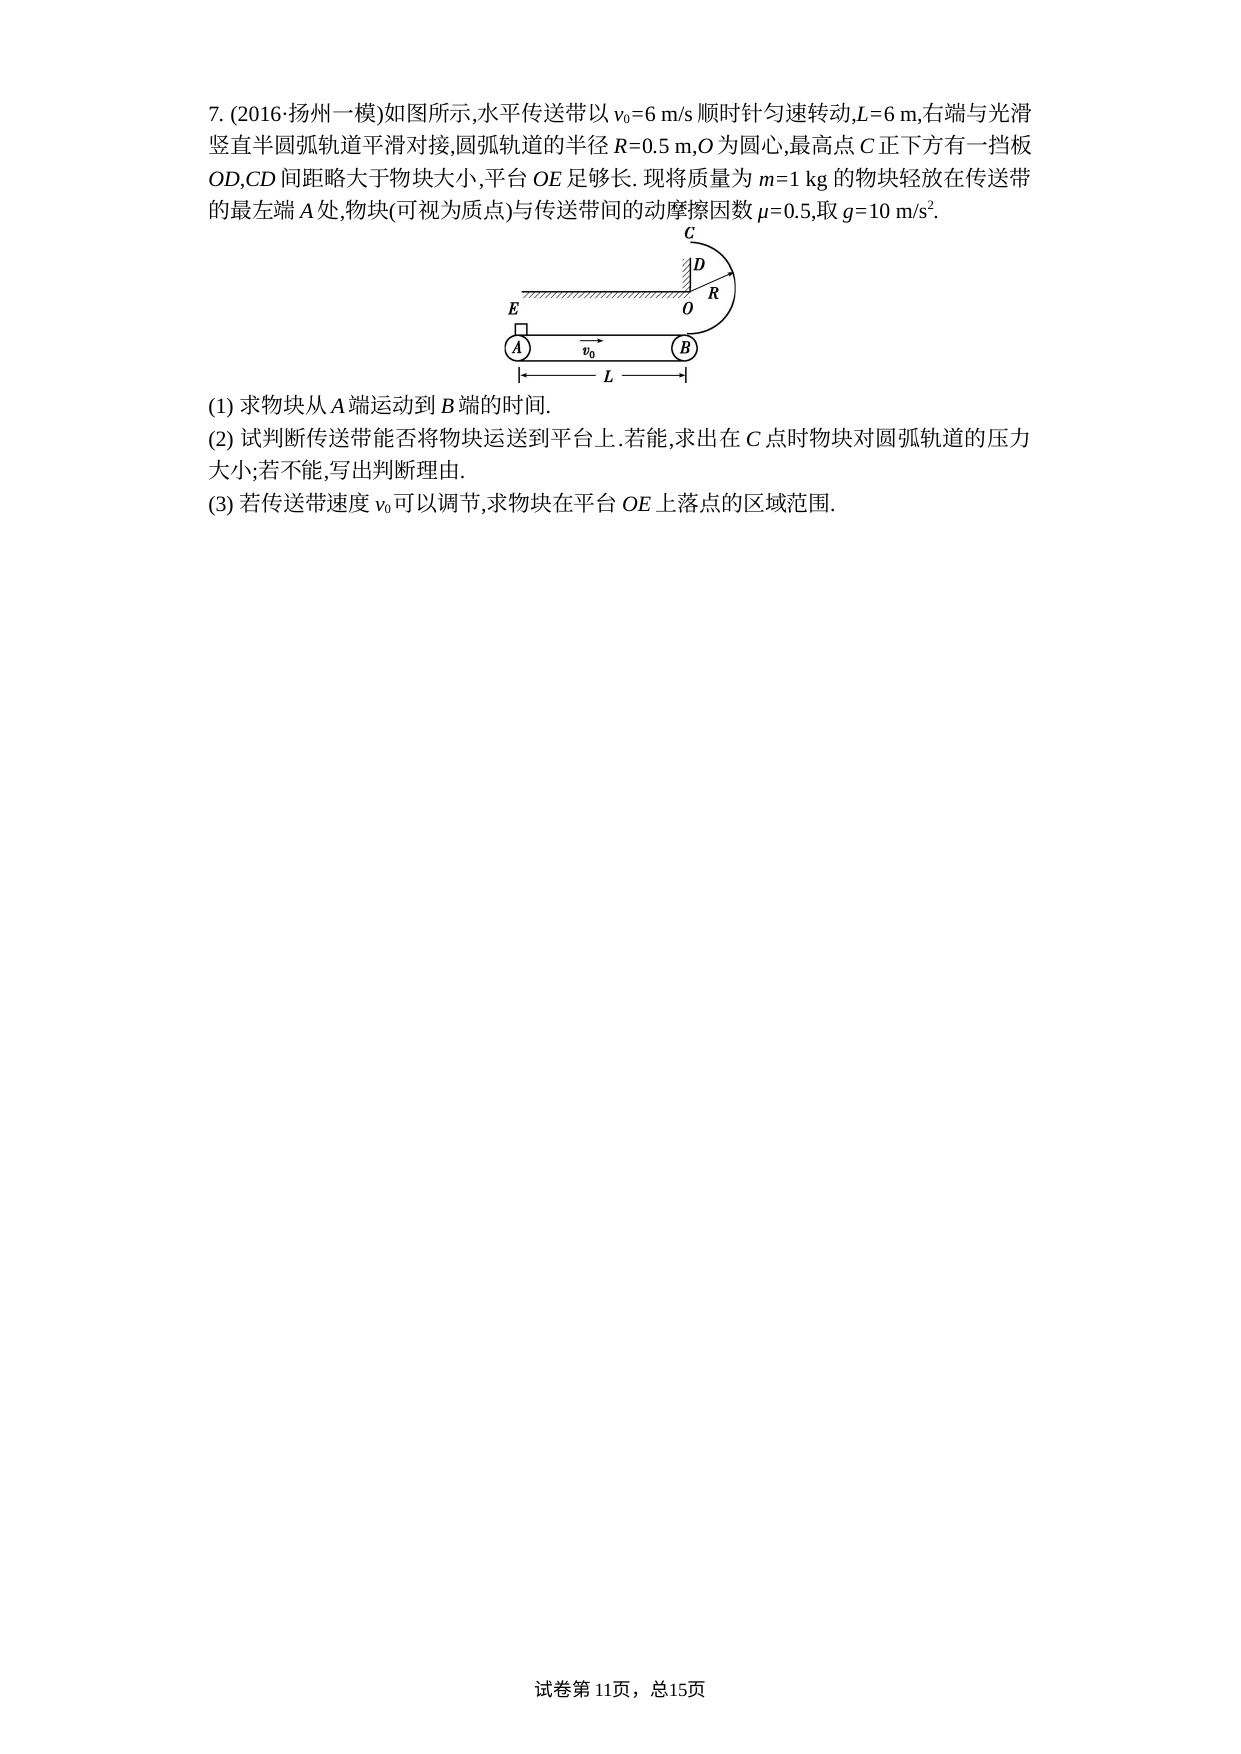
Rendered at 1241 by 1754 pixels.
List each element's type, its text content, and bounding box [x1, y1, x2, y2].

text (2) 试判断传送带能否将物块运送到平台上.若能,求出在C点时物块对圆弧轨道的压力大小;若不能,写出判断理由. [208, 422, 1032, 487]
text (3) 若传送带速度v0可以调节,求物块在平台OE上落点的区域范围. [208, 487, 1032, 519]
picture [504, 227, 736, 383]
text (1) 求物块从A端运动到B端的时间. [208, 389, 1032, 422]
text 7. (2016·扬州一模)如图所示,水平传送带以v0=6 m/s顺时针匀速转动,L=6 m,右端与光滑竖直半圆弧轨道平滑对接,圆弧轨道的半径R=0.5 m,O为圆心,最高点C正下方有一挡板OD,CD间距略大于物块大小,平台OE足够长. 现将质量为m=1 kg 的物块轻放在传送带的最左端A处,物块(可视为质点)与传送带间的动摩擦因数μ=0.5,取g=10 m/s2. [208, 97, 1032, 227]
